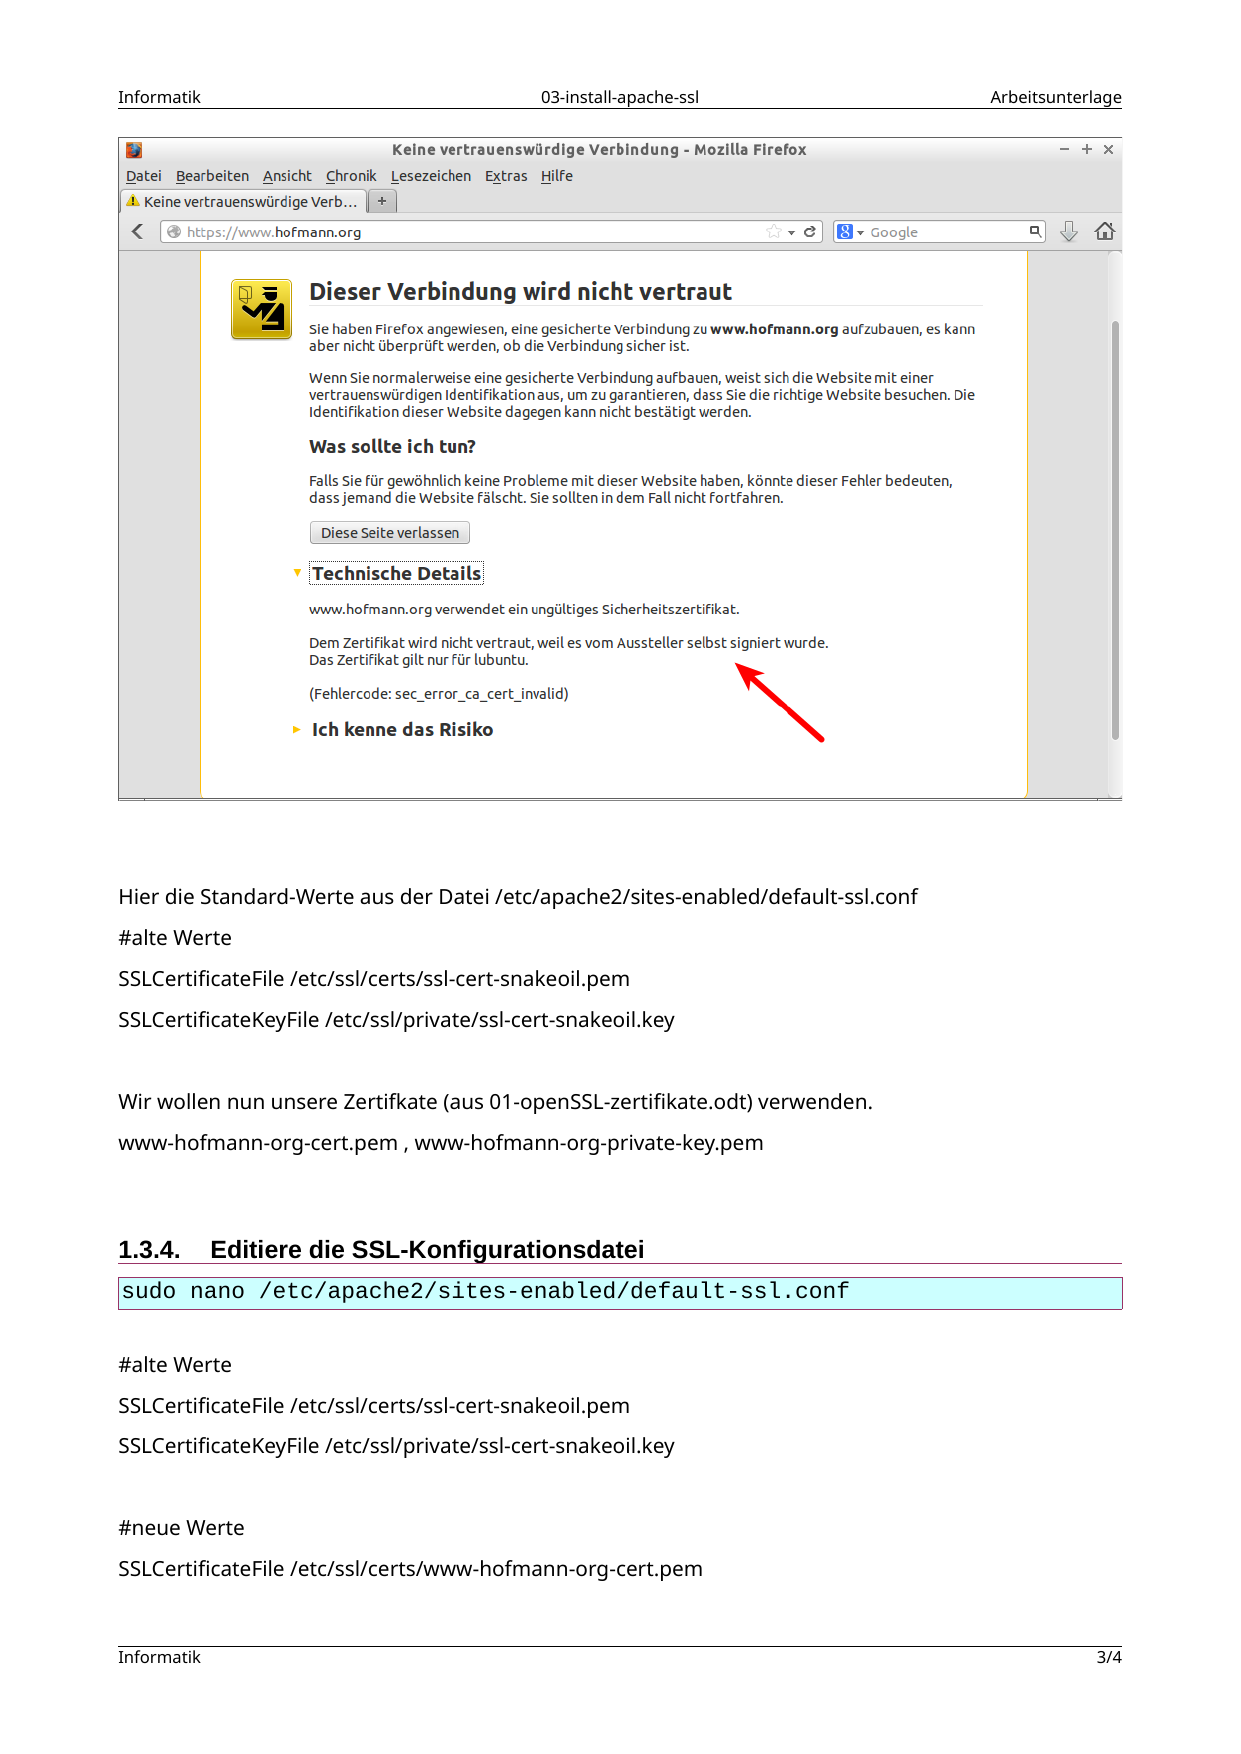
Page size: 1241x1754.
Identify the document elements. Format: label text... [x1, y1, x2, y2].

text SSLCertificateFile /etc/ssl/certs/ssl-cert-snakeoil.pem [118, 964, 1122, 992]
text sudo nano /etc/apache2/sites-enabled/default-ssl.conf [119, 1278, 1122, 1309]
text Wir wollen nun unsere Zertifkate (aus 01-openSSL-zertifikate.odt) verwenden. [118, 1087, 1122, 1115]
text #neue Werte [118, 1513, 1122, 1542]
text SSLCertificateKeyFile /etc/ssl/private/ssl-cert-snakeoil.key [118, 1005, 1122, 1033]
text Hier die Standard-Werte aus der Datei /etc/apache2/sites-enabled/default-ssl.conf [118, 882, 1122, 911]
picture [118, 137, 1123, 801]
text SSLCertificateFile /etc/ssl/certs/ssl-cert-snakeoil.pem [118, 1391, 1122, 1419]
text www-hofmann-org-cert.pem , www-hofmann-org-private-key.pem [118, 1128, 1122, 1156]
text SSLCertificateKeyFile /etc/ssl/private/ssl-cert-snakeoil.key [118, 1432, 1122, 1460]
text #alte Werte [118, 1350, 1122, 1378]
subtitle Editiere die SSL-Konfigurationsdatei [118, 1234, 1122, 1263]
text SSLCertificateFile /etc/ssl/certs/www-hofmann-org-cert.pem [118, 1554, 1122, 1583]
text #alte Werte [118, 923, 1122, 951]
